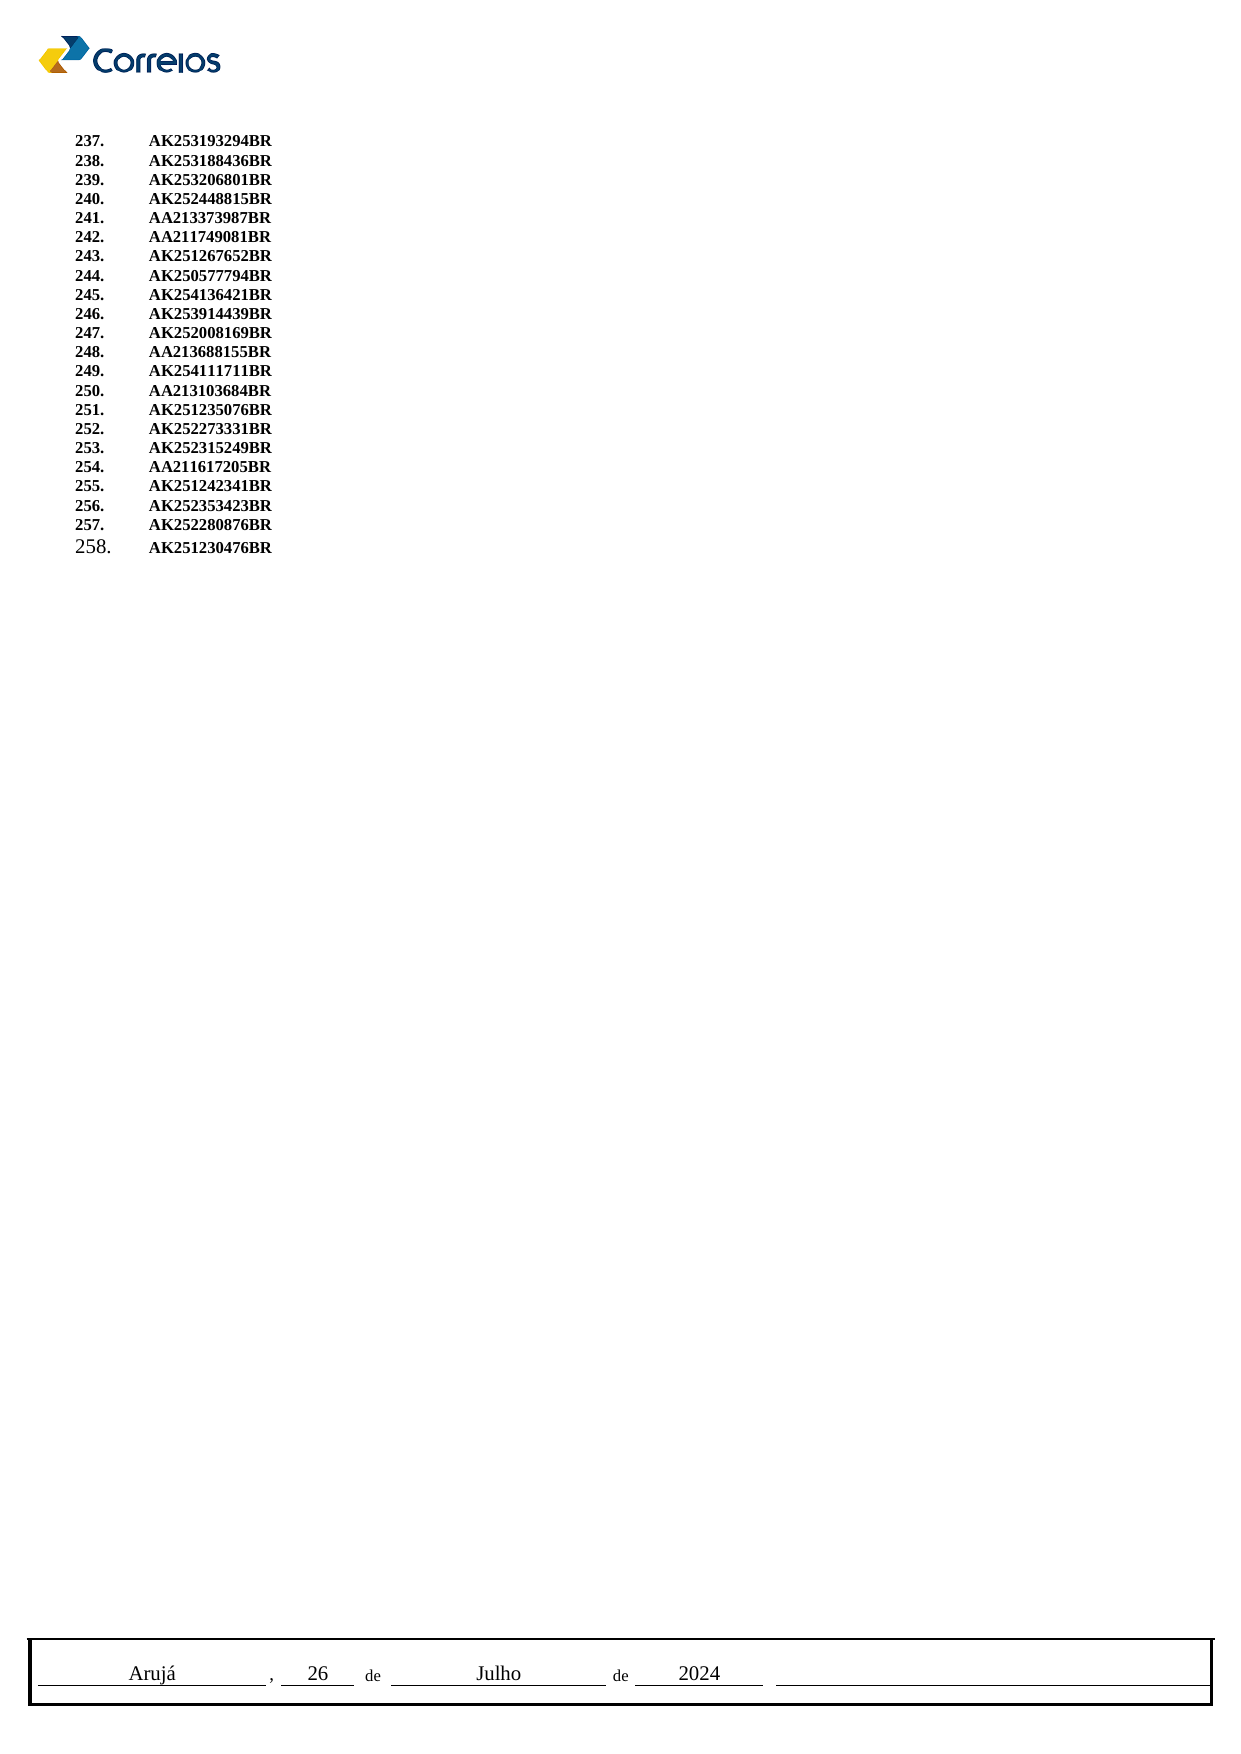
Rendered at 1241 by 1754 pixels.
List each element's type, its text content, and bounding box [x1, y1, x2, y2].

list AK254136421BR [75, 284, 329, 304]
list AK252315249BR [75, 438, 329, 457]
list AK252280876BR [75, 514, 329, 534]
list AK253914439BR [75, 304, 329, 323]
list AA211749081BR [75, 227, 329, 246]
list AK252448815BR [75, 189, 329, 208]
list AK251242341BR [75, 476, 329, 495]
list AK251267652BR [75, 246, 329, 265]
list AA213373987BR [75, 208, 329, 227]
list AA211617205BR [75, 457, 329, 476]
list AK252008169BR [75, 323, 329, 342]
list AA213103684BR [75, 380, 329, 399]
list AA213688155BR [75, 342, 329, 361]
list AK250577794BR [75, 265, 329, 284]
list AK253188436BR [75, 150, 329, 169]
list AK252353423BR [75, 495, 329, 514]
list AK254111711BR [75, 361, 329, 380]
list AK252273331BR [75, 419, 329, 438]
list AK251235076BR [75, 399, 329, 419]
list AK253193294BR [75, 131, 329, 150]
list AK253206801BR [75, 169, 329, 189]
list AK251230476BR [75, 534, 329, 558]
